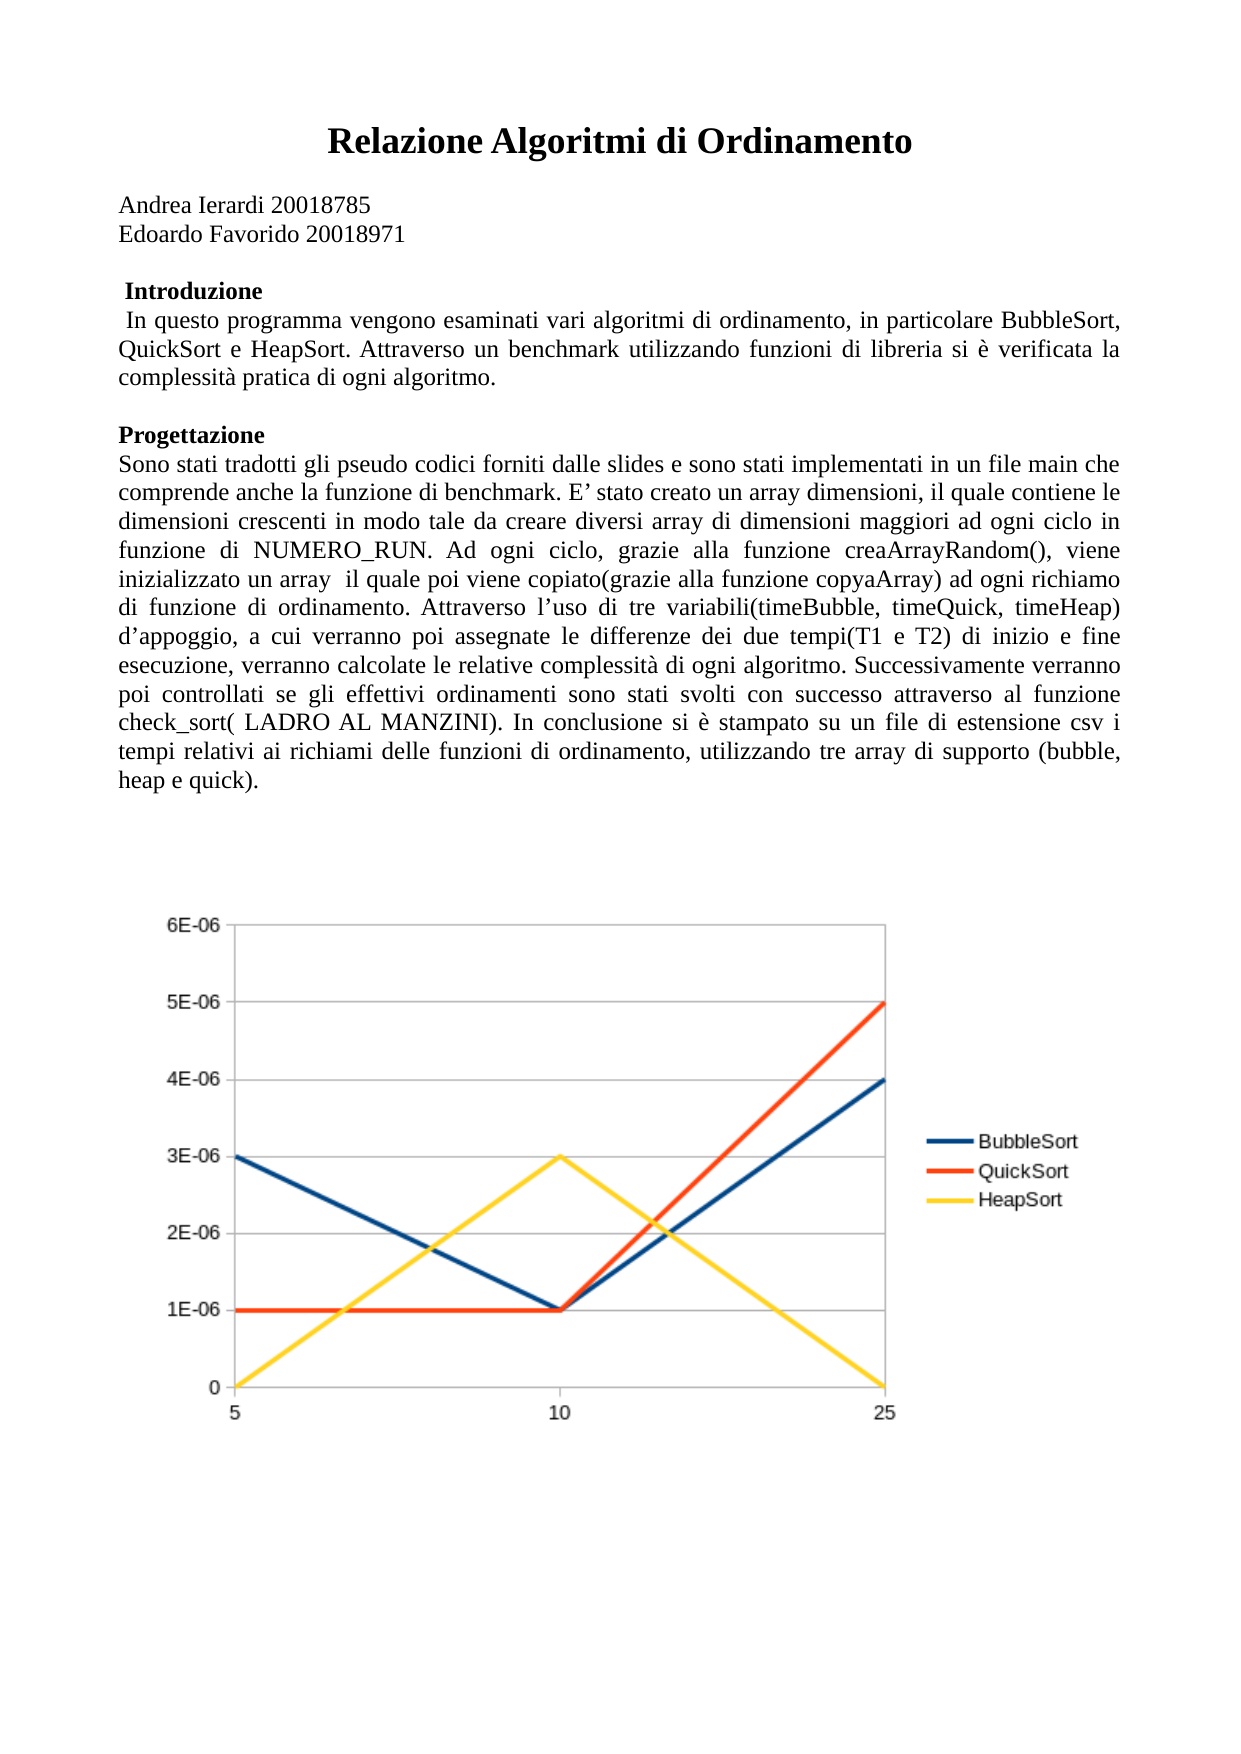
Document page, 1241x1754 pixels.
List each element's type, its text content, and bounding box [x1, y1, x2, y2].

text Progettazione [118, 420, 1122, 449]
text Andrea Ierardi 20018785 [118, 190, 1122, 219]
text Introduzione [118, 276, 1122, 305]
text Edoardo Favorido 20018971 [118, 219, 1122, 247]
text Sono stati tradotti gli pseudo codici forniti dalle slides e sono stati implementati in un file main che comprende anche la funzione di benchmark. E’ stato creato un array dimensioni, il quale contiene le dimensioni crescenti in modo tale da creare diversi array di dimensioni maggiori ad ogni ciclo in funzione di NUMERO_RUN. Ad ogni ciclo, grazie alla funzione creaArrayRandom(), viene inizializzato un array il quale poi viene copiato(grazie alla funzione copyaArray) ad ogni richiamo di funzione di ordinamento. Attraverso l’uso di tre variabili(timeBubble, timeQuick, timeHeap) d’appoggio, a cui verranno poi assegnate le differenze dei due tempi(T1 e T2) di inizio e fine esecuzione, verranno calcolate le relative complessità di ogni algoritmo. Successivamente verranno poi controllati se gli effettivi ordinamenti sono stati svolti con successo attraverso al funzione check_sort( LADRO AL MANZINI). In conclusione si è stampato su un file di estensione csv i tempi relativi ai richiami delle funzioni di ordinamento, utilizzando tre array di supporto (bubble, heap e quick). [118, 449, 1122, 794]
picture [153, 904, 1099, 1437]
text In questo programma vengono esaminati vari algoritmi di ordinamento, in particolare BubbleSort, QuickSort e HeapSort. Attraverso un benchmark utilizzando funzioni di libreria si è verificata la complessità pratica di ogni algoritmo. [118, 305, 1122, 391]
text Relazione Algoritmi di Ordinamento [118, 118, 1122, 161]
